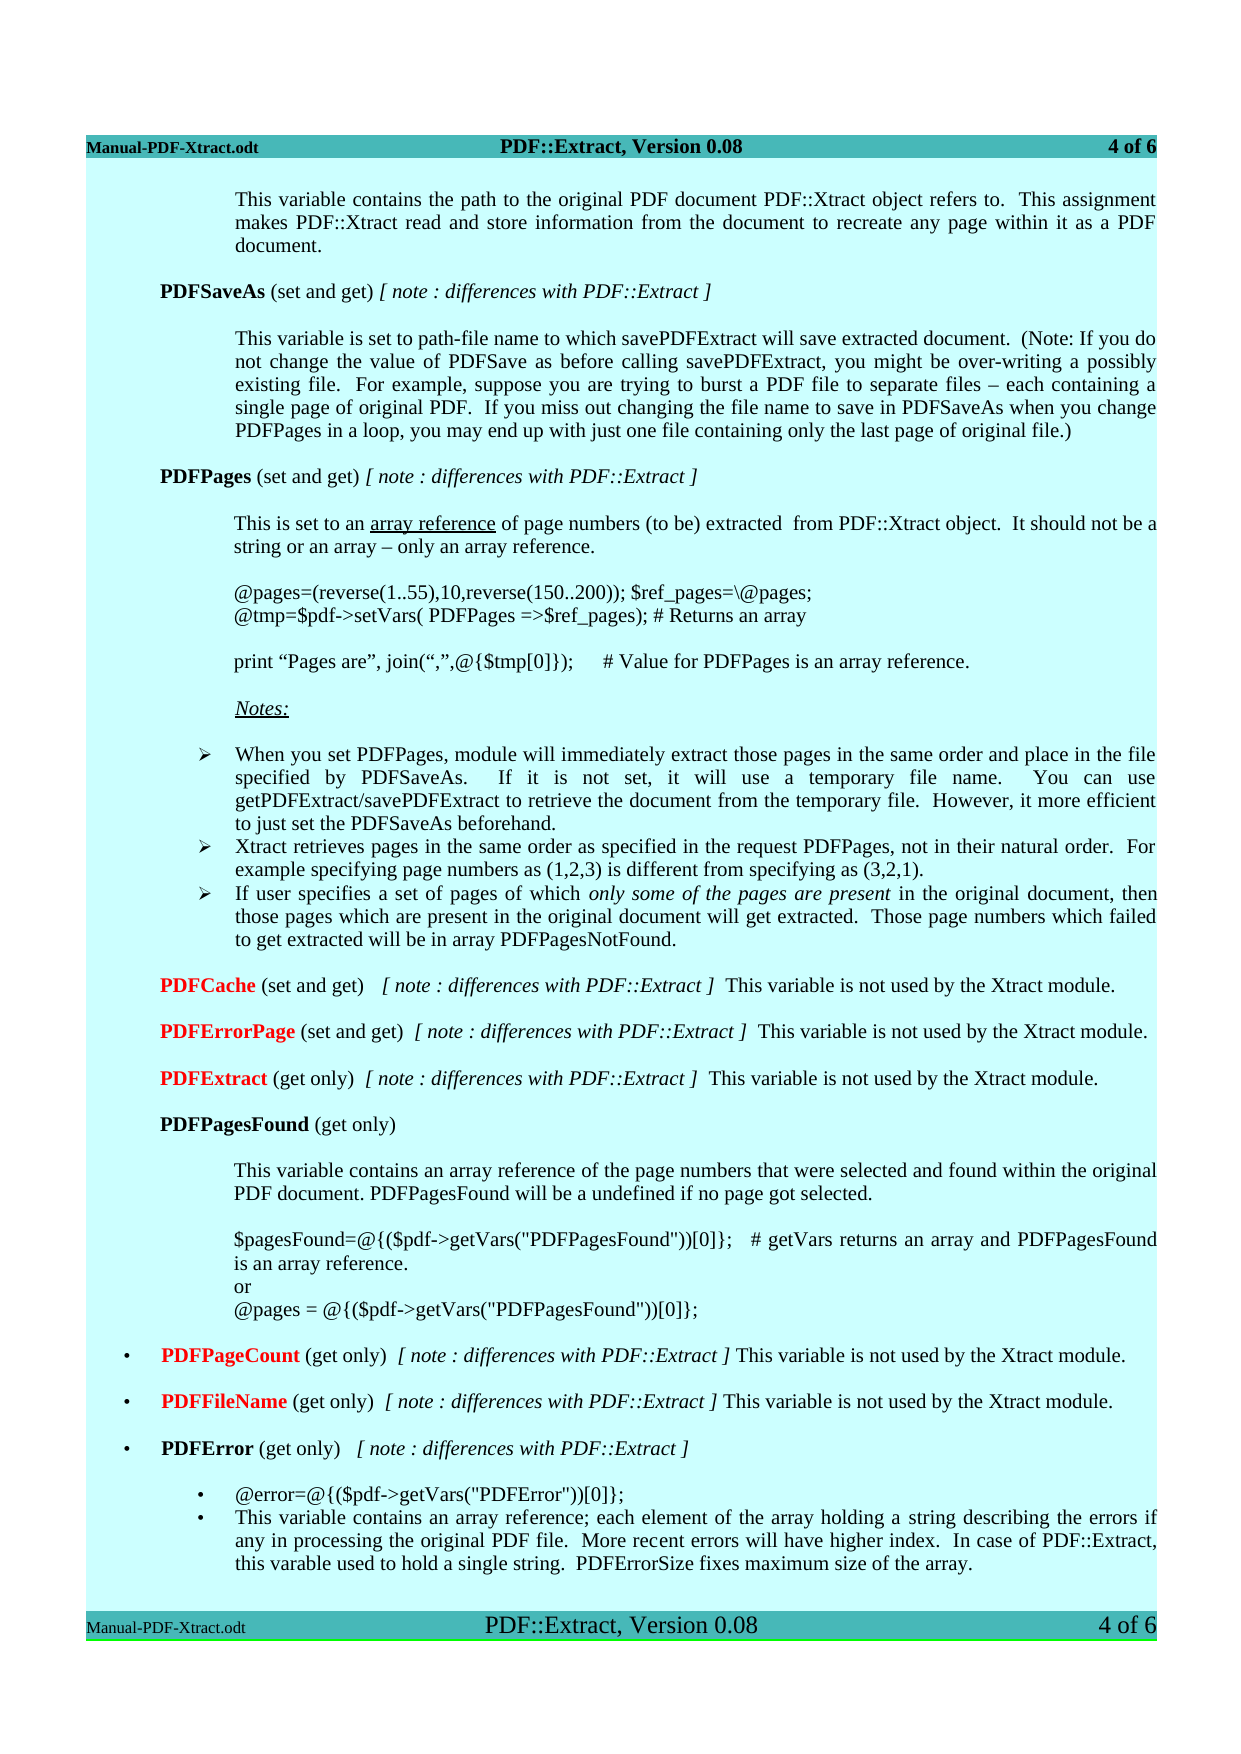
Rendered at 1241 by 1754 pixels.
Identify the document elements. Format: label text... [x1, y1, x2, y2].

text or [234, 1274, 1158, 1298]
text PDFSaveAs (set and get) [ note : differences with PDF::Extract ] [86, 280, 1158, 303]
list This variable contains an array reference; each element of the array holding a string describing the errors if any in processing the original PDF file. More recent errors will have higher index. In case of PDF::Extract, this varable used to hold a single string. PDFErrorSize fixes maximum size of the array. [197, 1506, 1158, 1575]
list If user specifies a set of pages of which only some of the pages are present in the original document, then those pages which are present in the original document will get extracted. Those page numbers which failed to get extracted will be in array PDFPagesNotFound. [197, 881, 1158, 951]
list This variable contains the path to the original PDF document PDF::Xtract object refers to. This assignment makes PDF::Xtract read and store information from the document to recreate any page within it as a PDF document. [197, 188, 1158, 257]
text $pagesFound=@{($pdf->getVars("PDFPagesFound"))[0]}; # getVars returns an array and PDFPagesFound is an array reference. [234, 1228, 1158, 1274]
text PDFPagesFound (get only) [86, 1113, 1158, 1136]
list This variable is set to path-file name to which savePDFExtract will save extracted document. (Note: If you do not change the value of PDFSave as before calling savePDFExtract, you might be over-writing a possibly existing file. For example, suppose you are trying to burst a PDF file to separate files – each containing a single page of original PDF. If you miss out changing the file name to save in PDFSaveAs when you change PDFPages in a loop, you may end up with just one file containing only the last page of original file.) [197, 326, 1158, 442]
text PDFPages (set and get) [ note : differences with PDF::Extract ] [86, 465, 1158, 488]
list PDFFileName (get only) [ note : differences with PDF::Extract ] This variable is not used by the Xtract module. [123, 1390, 1158, 1413]
list When you set PDFPages, module will immediately extract those pages in the same order and place in the file specified by PDFSaveAs. If it is not set, it will use a temporary file name. You can use getPDFExtract/savePDFExtract to retrieve the document from the temporary file. However, it more efficient to just set the PDFSaveAs beforehand. [197, 743, 1158, 835]
list Notes: [197, 696, 1158, 719]
text This variable contains an array reference of the page numbers that were selected and found within the original PDF document. PDFPagesFound will be a undefined if no page got selected. [234, 1159, 1158, 1205]
list PDFError (get only) [ note : differences with PDF::Extract ] [123, 1436, 1158, 1459]
text @tmp=$pdf->setVars( PDFPages =>$ref_pages); # Returns an array [160, 604, 1158, 627]
list @error=@{($pdf->getVars("PDFError"))[0]}; [197, 1483, 1158, 1506]
list Xtract retrieves pages in the same order as specified in the request PDFPages, not in their natural order. For example specifying page numbers as (1,2,3) is different from specifying as (3,2,1). [197, 835, 1158, 881]
text PDFErrorPage (set and get) [ note : differences with PDF::Extract ] This variable is not used by the Xtract module. [86, 1020, 1158, 1043]
text PDFCache (set and get) [ note : differences with PDF::Extract ] This variable is not used by the Xtract module. [86, 974, 1158, 997]
text @pages=(reverse(1..55),10,reverse(150..200)); $ref_pages=\@pages; [160, 581, 1158, 604]
list PDFPageCount (get only) [ note : differences with PDF::Extract ] This variable is not used by the Xtract module. [123, 1344, 1158, 1367]
text @pages = @{($pdf->getVars("PDFPagesFound"))[0]}; [160, 1298, 1158, 1321]
text This is set to an array reference of page numbers (to be) extracted from PDF::Xtract object. It should not be a string or an array – only an array reference. [234, 511, 1158, 558]
text print “Pages are”, join(“,”,@{$tmp[0]}); # Value for PDFPages is an array reference. [160, 650, 1158, 673]
text PDFExtract (get only) [ note : differences with PDF::Extract ] This variable is not used by the Xtract module. [86, 1066, 1158, 1089]
